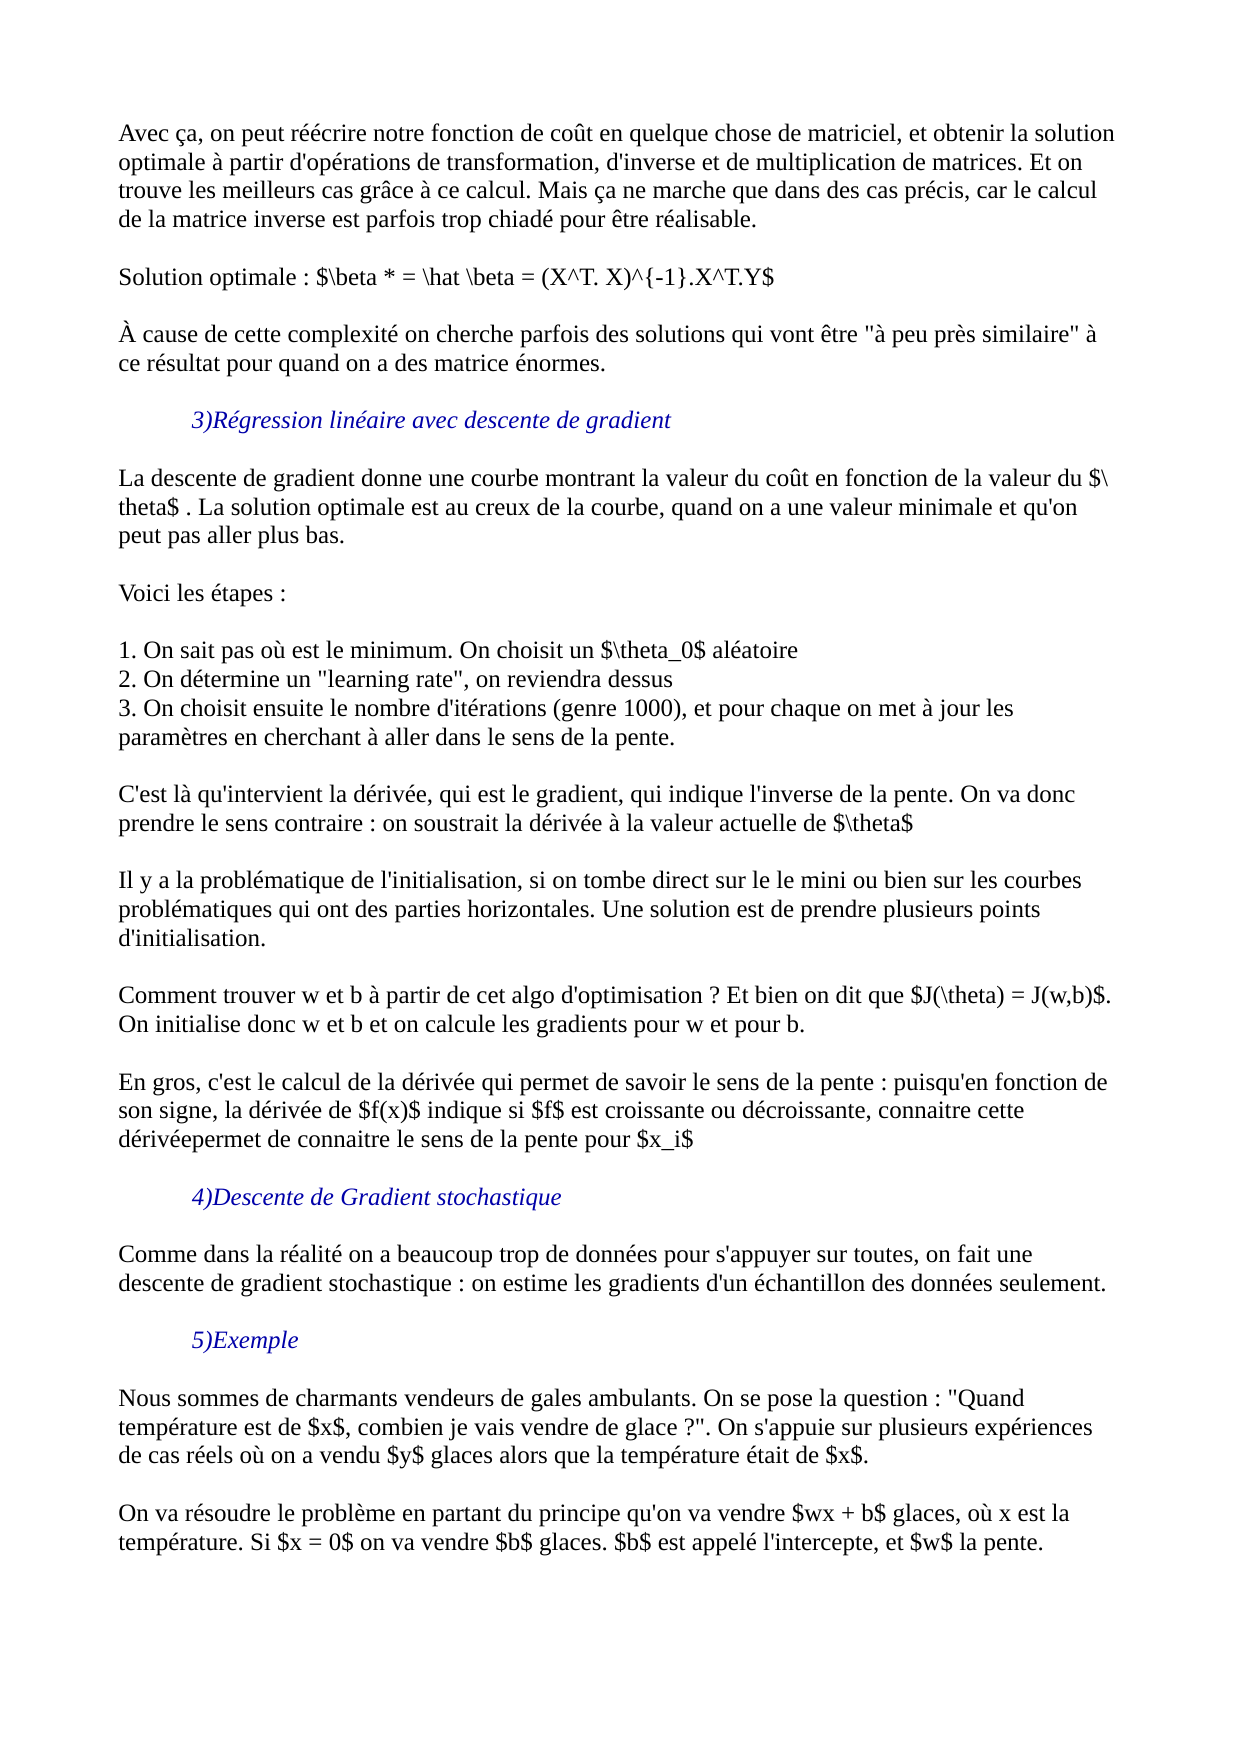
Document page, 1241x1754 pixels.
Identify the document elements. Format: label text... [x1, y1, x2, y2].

text Voici les étapes : [118, 578, 1122, 607]
text Avec ça, on peut réécrire notre fonction de coût en quelque chose de matriciel, et obtenir la solution optimale à partir d'opérations de transformation, d'inverse et de multiplication de matrices. Et on trouve les meilleurs cas grâce à ce calcul. Mais ça ne marche que dans des cas précis, car le calcul de la matrice inverse est parfois trop chiadé pour être réalisable. [118, 118, 1122, 233]
text En gros, c'est le calcul de la dérivée qui permet de savoir le sens de la pente : puisqu'en fonction de son signe, la dérivée de $f(x)$ indique si $f$ est croissante ou décroissante, connaitre cette dérivéepermet de connaitre le sens de la pente pour $x_i$ [118, 1067, 1122, 1153]
text 4)Descente de Gradient stochastique [118, 1182, 1122, 1211]
text 1. On sait pas où est le minimum. On choisit un $\theta_0$ aléatoire [118, 636, 1122, 664]
text Comme dans la réalité on a beaucoup trop de données pour s'appuyer sur toutes, on fait une descente de gradient stochastique : on estime les gradients d'un échantillon des données seulement. [118, 1239, 1122, 1297]
text La descente de gradient donne une courbe montrant la valeur du coût en fonction de la valeur du $\theta$ . La solution optimale est au creux de la courbe, quand on a une valeur minimale et qu'on peut pas aller plus bas. [118, 463, 1122, 549]
text 5)Exemple [118, 1326, 1122, 1354]
text Comment trouver w et b à partir de cet algo d'optimisation ? Et bien on dit que $J(\theta) = J(w,b)$. On initialise donc w et b et on calcule les gradients pour w et pour b. [118, 981, 1122, 1038]
text À cause de cette complexité on cherche parfois des solutions qui vont être "à peu près similaire" à ce résultat pour quand on a des matrice énormes. [118, 319, 1122, 377]
text 3. On choisit ensuite le nombre d'itérations (genre 1000), et pour chaque on met à jour les paramètres en cherchant à aller dans le sens de la pente. [118, 693, 1122, 751]
text On va résoudre le problème en partant du principe qu'on va vendre $wx + b$ glaces, où x est la température. Si $x = 0$ on va vendre $b$ glaces. $b$ est appelé l'intercepte, et $w$ la pente. [118, 1498, 1122, 1556]
text C'est là qu'intervient la dérivée, qui est le gradient, qui indique l'inverse de la pente. On va donc prendre le sens contraire : on soustrait la dérivée à la valeur actuelle de $\theta$ [118, 779, 1122, 837]
text Solution optimale : $\beta * = \hat \beta = (X^T. X)^{-1}.X^T.Y$ [118, 262, 1122, 291]
text 3)Régression linéaire avec descente de gradient [118, 406, 1122, 434]
text Il y a la problématique de l'initialisation, si on tombe direct sur le le mini ou bien sur les courbes problématiques qui ont des parties horizontales. Une solution est de prendre plusieurs points d'initialisation. [118, 866, 1122, 952]
text Nous sommes de charmants vendeurs de gales ambulants. On se pose la question : "Quand température est de $x$, combien je vais vendre de glace ?". On s'appuie sur plusieurs expériences de cas réels où on a vendu $y$ glaces alors que la température était de $x$. [118, 1383, 1122, 1469]
text 2. On détermine un "learning rate", on reviendra dessus [118, 664, 1122, 693]
